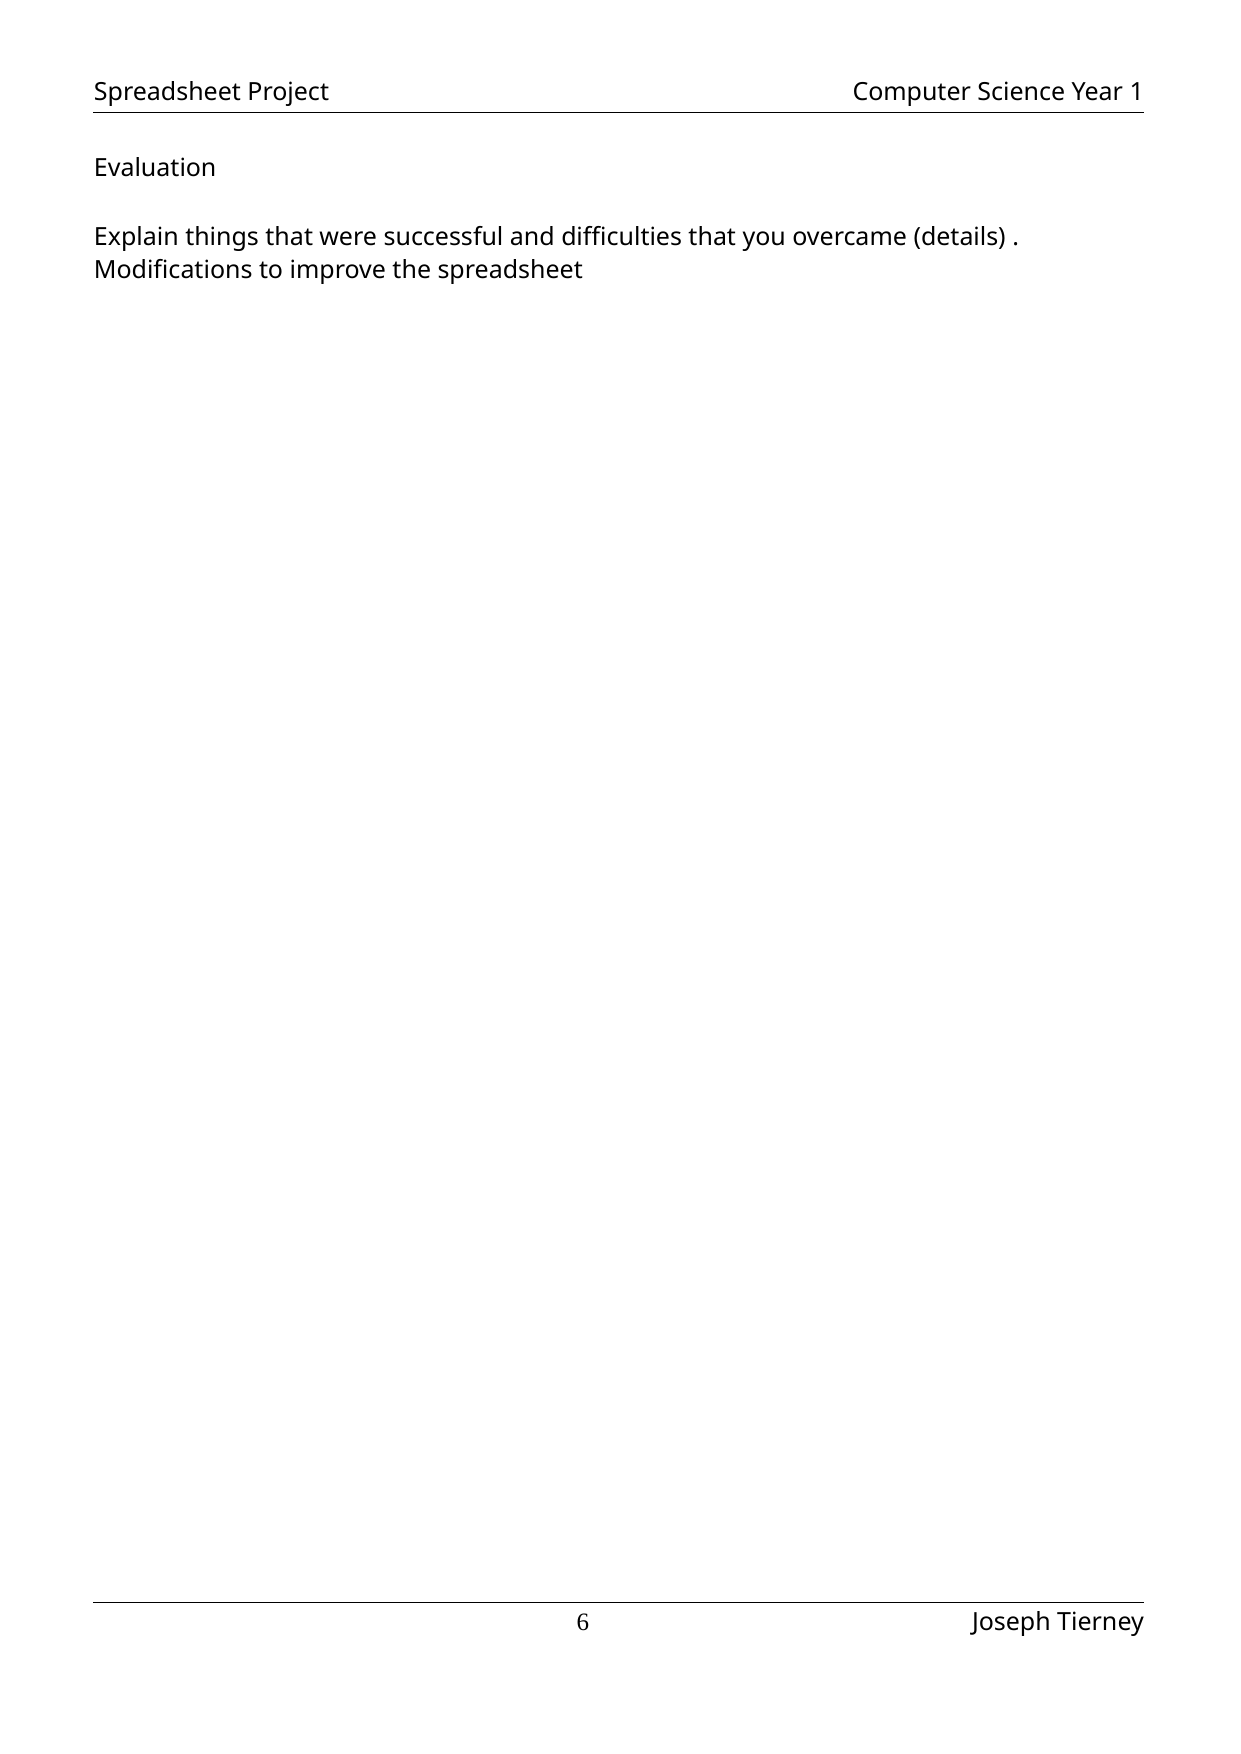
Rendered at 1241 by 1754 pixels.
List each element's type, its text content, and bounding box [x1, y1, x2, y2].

text Evaluation [94, 150, 1144, 184]
text Modifications to improve the spreadsheet [94, 252, 1144, 286]
text Explain things that were successful and difficulties that you overcame (details) . [94, 218, 1144, 252]
